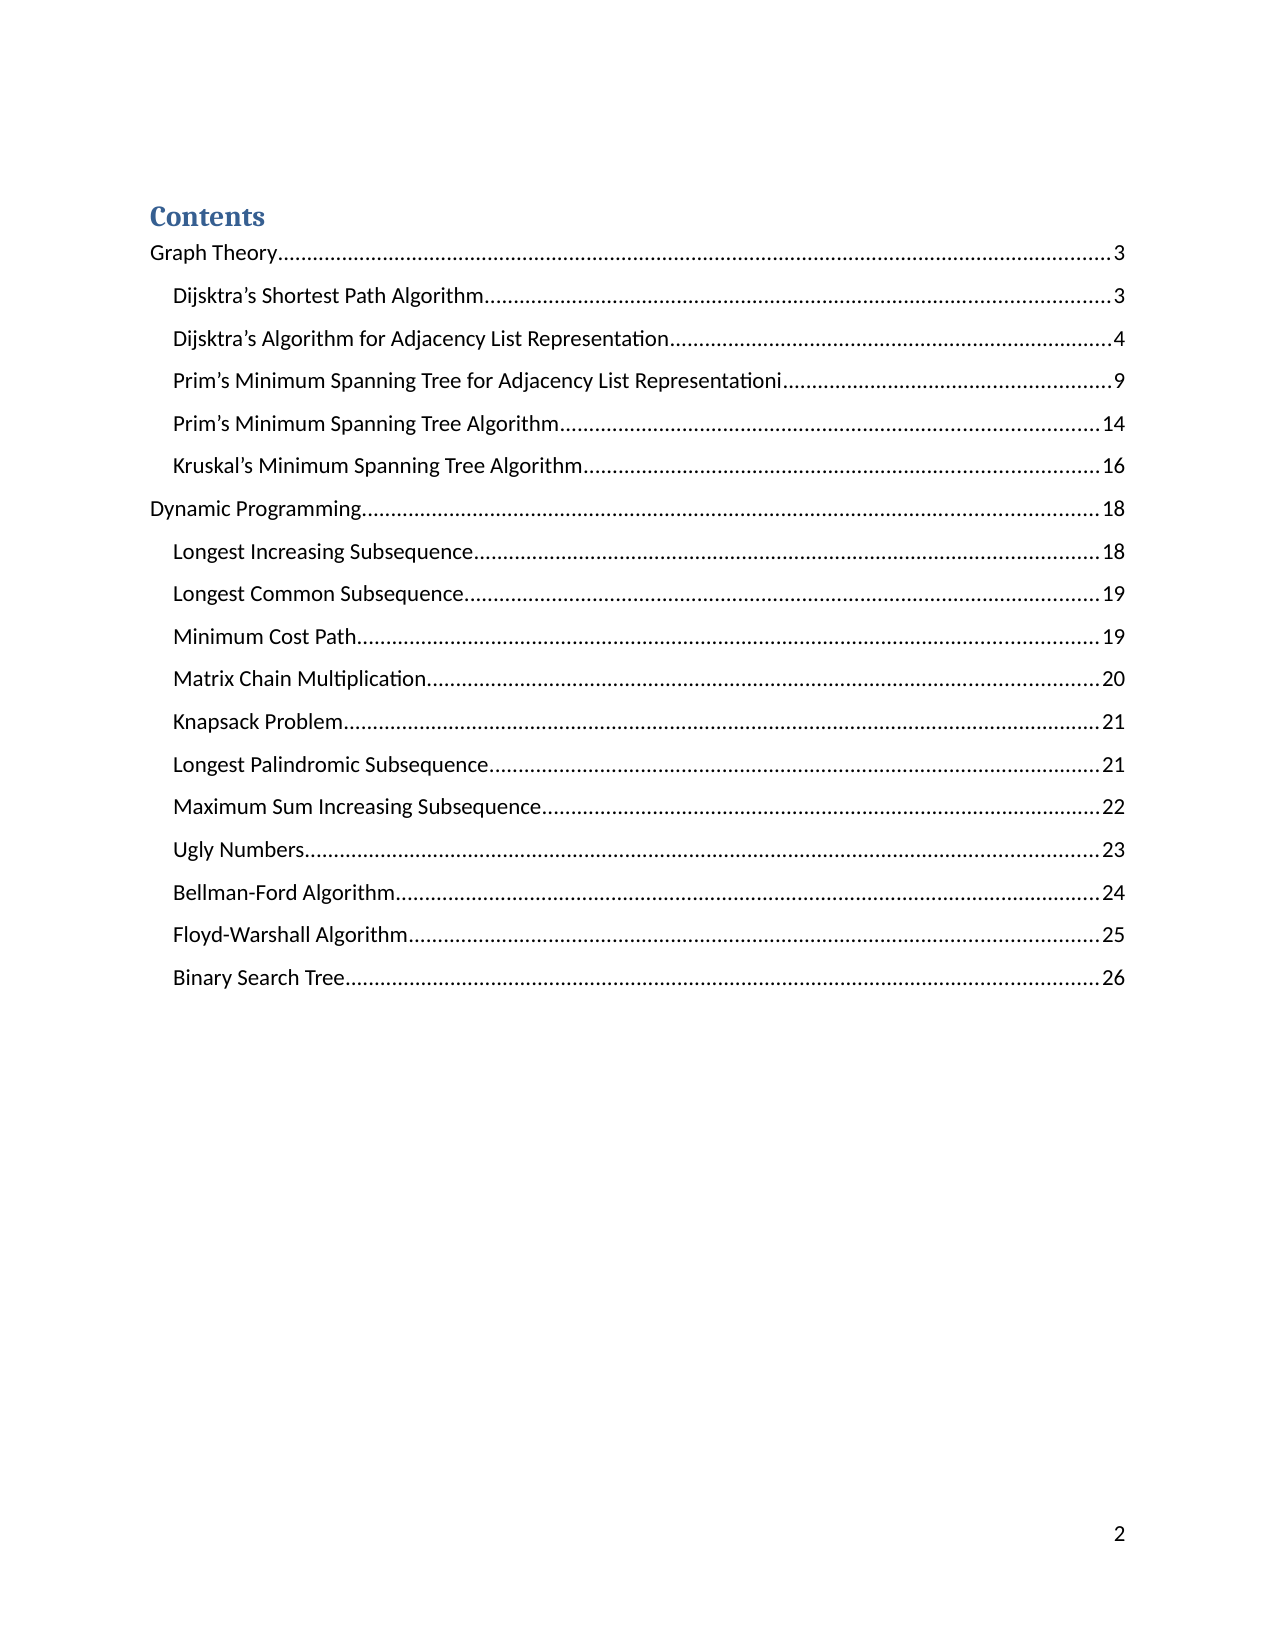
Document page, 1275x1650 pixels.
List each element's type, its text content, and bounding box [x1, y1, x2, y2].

text Maximum Sum Increasing Subsequence 22 [173, 792, 1125, 820]
text Floyd-Warshall Algorithm 25 [173, 920, 1125, 948]
text Longest Common Subsequence 19 [173, 579, 1125, 607]
text Binary Search Tree 26 [173, 963, 1125, 991]
text Dynamic Programming 18 [150, 494, 1125, 522]
text Longest Palindromic Subsequence 21 [173, 750, 1125, 778]
text Kruskal’s Minimum Spanning Tree Algorithm 16 [173, 452, 1125, 479]
text Knapsack Problem 21 [173, 707, 1125, 735]
text Graph Theory 3 [150, 238, 1125, 267]
text Ugly Numbers 23 [173, 835, 1125, 863]
text Prim’s Minimum Spanning Tree for Adjacency List Representationi 9 [173, 366, 1125, 394]
text Bellman-Ford Algorithm 24 [173, 878, 1125, 906]
text Minimum Cost Path 19 [173, 622, 1125, 650]
text Dijsktra’s Algorithm for Adjacency List Representation 4 [173, 324, 1125, 352]
text Matrix Chain Multiplication 20 [173, 664, 1125, 693]
text Dijsktra’s Shortest Path Algorithm 3 [173, 281, 1125, 309]
subtitle Contents [150, 200, 1125, 233]
text Prim’s Minimum Spanning Tree Algorithm 14 [173, 409, 1125, 437]
text Longest Increasing Subsequence 18 [173, 537, 1125, 565]
